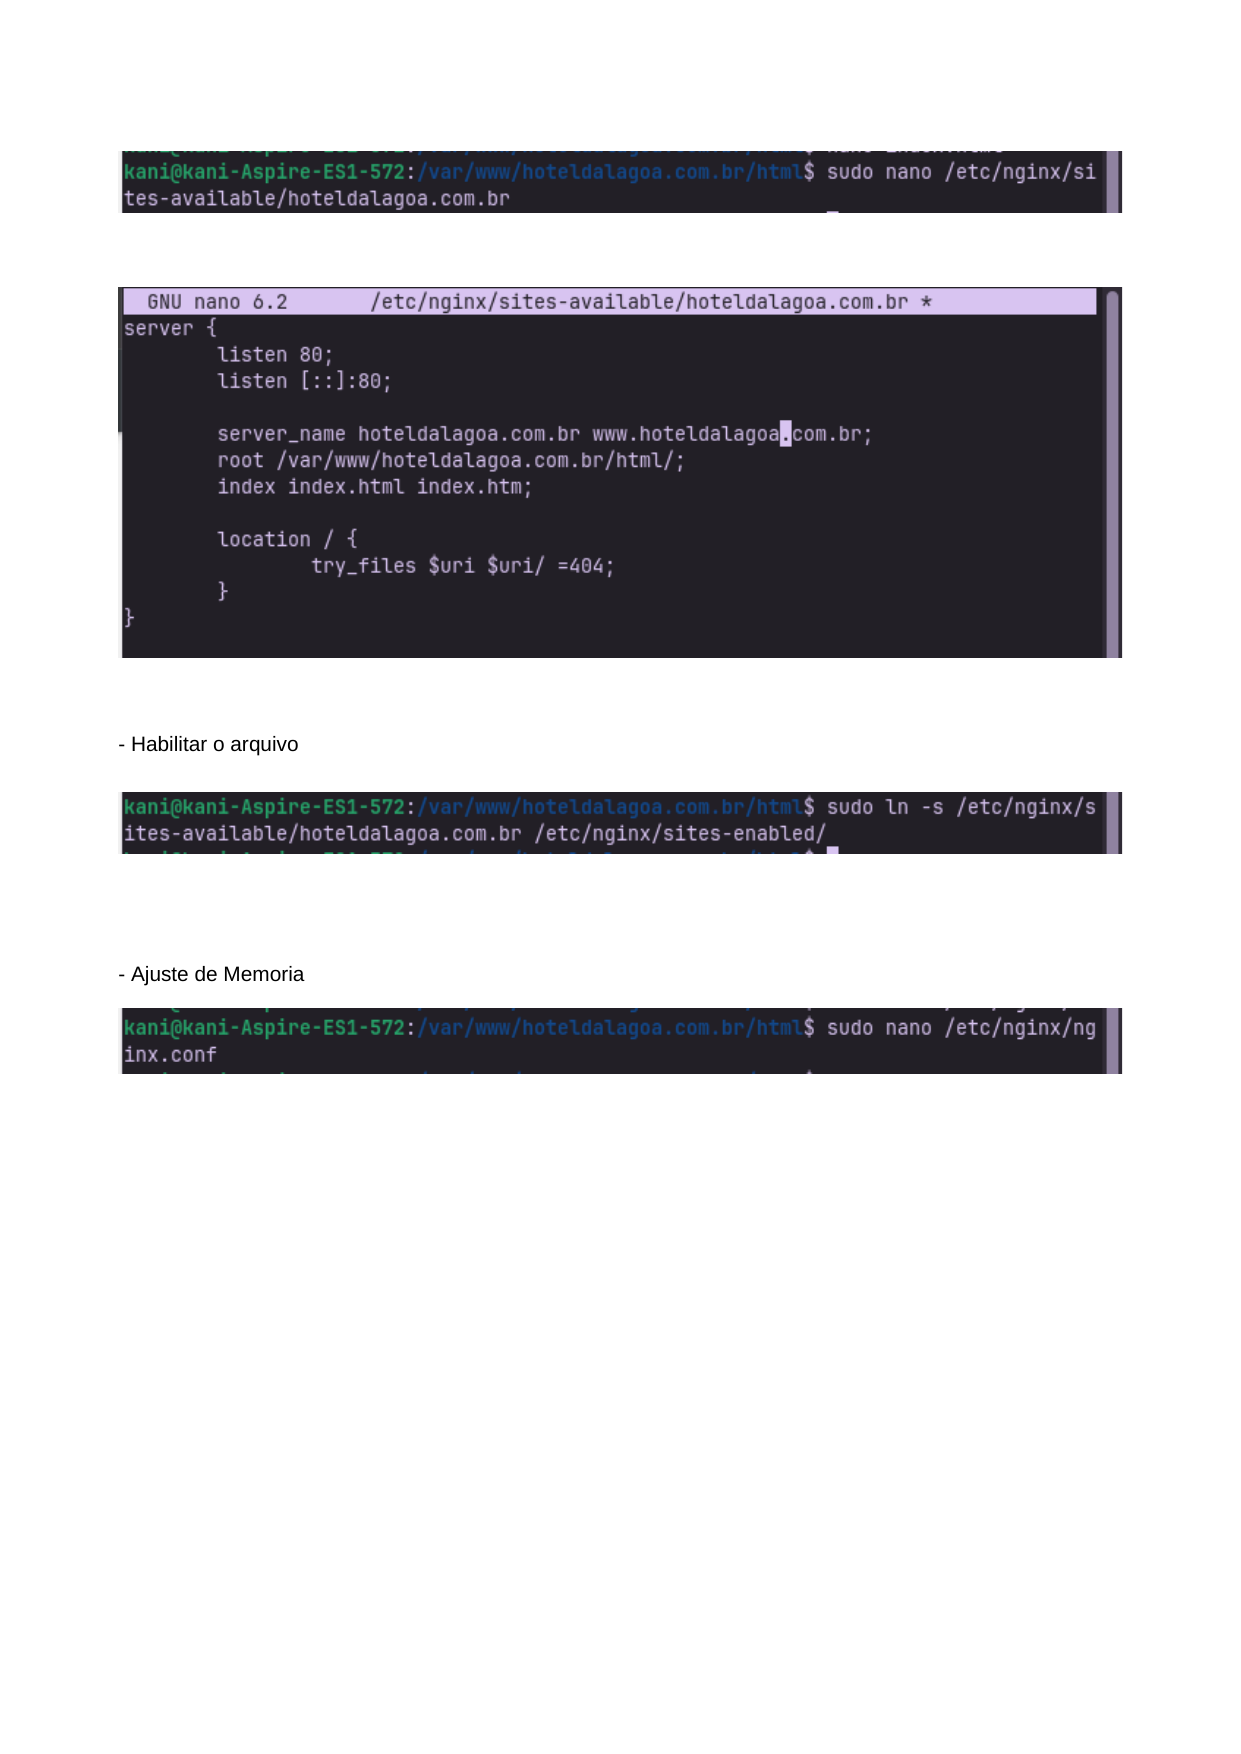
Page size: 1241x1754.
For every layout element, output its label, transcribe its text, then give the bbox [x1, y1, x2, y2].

text - Ajuste de Memoria [118, 962, 1122, 986]
picture [118, 1008, 1123, 1074]
text - Habilitar o arquivo [118, 732, 1122, 756]
picture [118, 151, 1123, 213]
picture [118, 792, 1123, 854]
picture [118, 287, 1123, 658]
